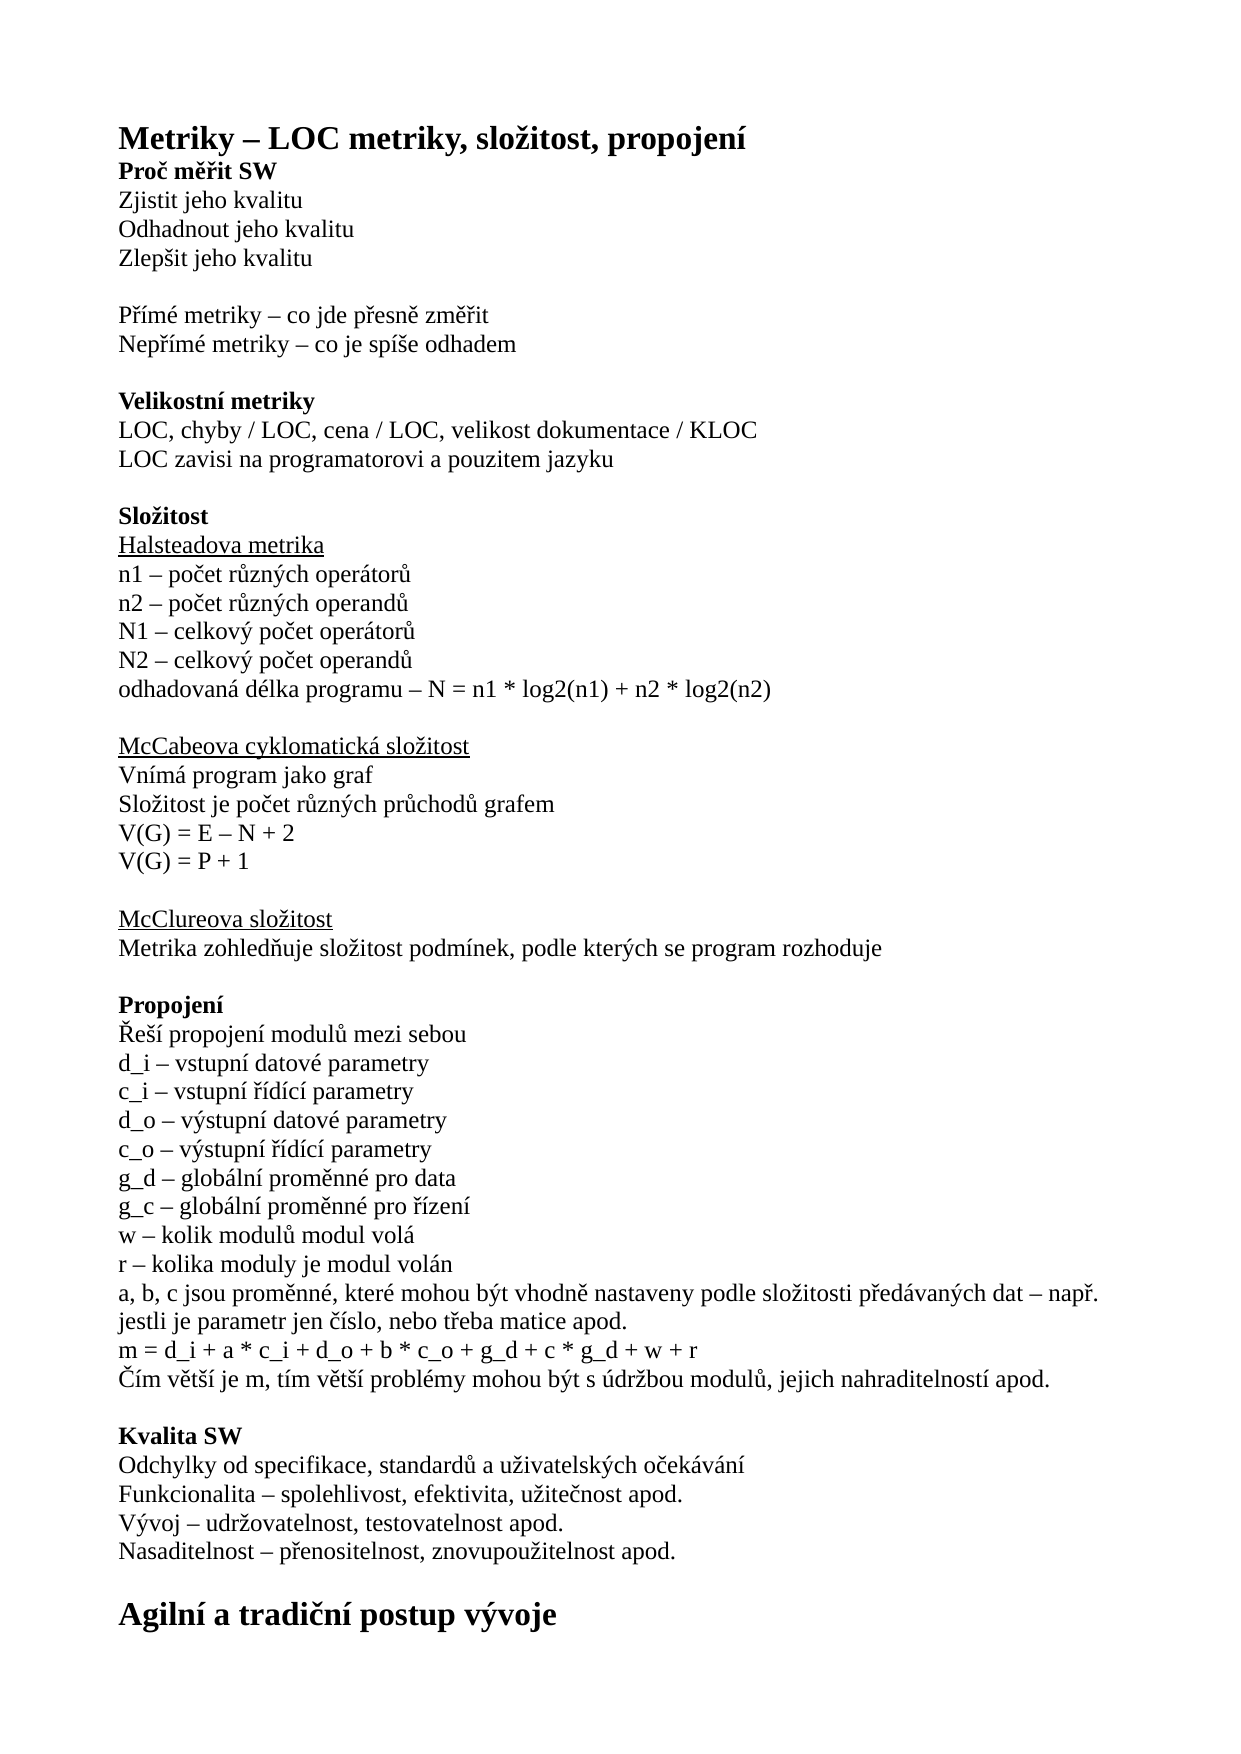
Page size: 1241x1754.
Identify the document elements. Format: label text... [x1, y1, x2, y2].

text a, b, c jsou proměnné, které mohou být vhodně nastaveny podle složitosti předávaných dat – např. jestli je parametr jen číslo, nebo třeba matice apod. [118, 1278, 1122, 1335]
text Složitost je počet různých průchodů grafem [118, 789, 1122, 818]
text d_i – vstupní datové parametry [118, 1048, 1122, 1076]
text Odchylky od specifikace, standardů a uživatelských očekávání [118, 1450, 1122, 1479]
text Funkcionalita – spolehlivost, efektivita, užitečnost apod. [118, 1479, 1122, 1508]
text c_o – výstupní řídící parametry [118, 1134, 1122, 1163]
text Agilní a tradiční postup vývoje [118, 1594, 1122, 1632]
text Propojení [118, 990, 1122, 1019]
text V(G) = E – N + 2 [118, 818, 1122, 846]
text Přímé metriky – co jde přesně změřit [118, 300, 1122, 329]
text Metriky – LOC metriky, složitost, propojení [118, 118, 1122, 156]
text V(G) = P + 1 [118, 846, 1122, 875]
text Halsteadova metrika [118, 530, 1122, 559]
text Proč měřit SW [118, 156, 1122, 185]
text g_d – globální proměnné pro data [118, 1163, 1122, 1191]
text g_c – globální proměnné pro řízení [118, 1191, 1122, 1220]
text Odhadnout jeho kvalitu [118, 214, 1122, 243]
text Vnímá program jako graf [118, 760, 1122, 789]
text r – kolika moduly je modul volán [118, 1249, 1122, 1278]
text Metrika zohledňuje složitost podmínek, podle kterých se program rozhoduje [118, 933, 1122, 961]
text LOC, chyby / LOC, cena / LOC, velikost dokumentace / KLOC [118, 415, 1122, 444]
text McCabeova cyklomatická složitost [118, 731, 1122, 760]
text Složitost [118, 501, 1122, 530]
text Čím větší je m, tím větší problémy mohou být s údržbou modulů, jejich nahraditelností apod. [118, 1364, 1122, 1393]
text Velikostní metriky [118, 386, 1122, 415]
text Kvalita SW [118, 1421, 1122, 1450]
text Zjistit jeho kvalitu [118, 185, 1122, 214]
text N1 – celkový počet operátorů [118, 616, 1122, 645]
text odhadovaná délka programu – N = n1 * log2(n1) + n2 * log2(n2) [118, 674, 1122, 703]
text Zlepšit jeho kvalitu [118, 243, 1122, 271]
text N2 – celkový počet operandů [118, 645, 1122, 674]
text McClureova složitost [118, 904, 1122, 933]
text m = d_i + a * c_i + d_o + b * c_o + g_d + c * g_d + w + r [118, 1335, 1122, 1364]
text n2 – počet různých operandů [118, 588, 1122, 616]
text d_o – výstupní datové parametry [118, 1105, 1122, 1134]
text n1 – počet různých operátorů [118, 559, 1122, 588]
text Nasaditelnost – přenositelnost, znovupoužitelnost apod. [118, 1536, 1122, 1565]
text Nepřímé metriky – co je spíše odhadem [118, 329, 1122, 358]
text Vývoj – udržovatelnost, testovatelnost apod. [118, 1508, 1122, 1536]
text c_i – vstupní řídící parametry [118, 1076, 1122, 1105]
text LOC zavisi na programatorovi a pouzitem jazyku [118, 444, 1122, 473]
text w – kolik modulů modul volá [118, 1220, 1122, 1249]
text Řeší propojení modulů mezi sebou [118, 1019, 1122, 1048]
